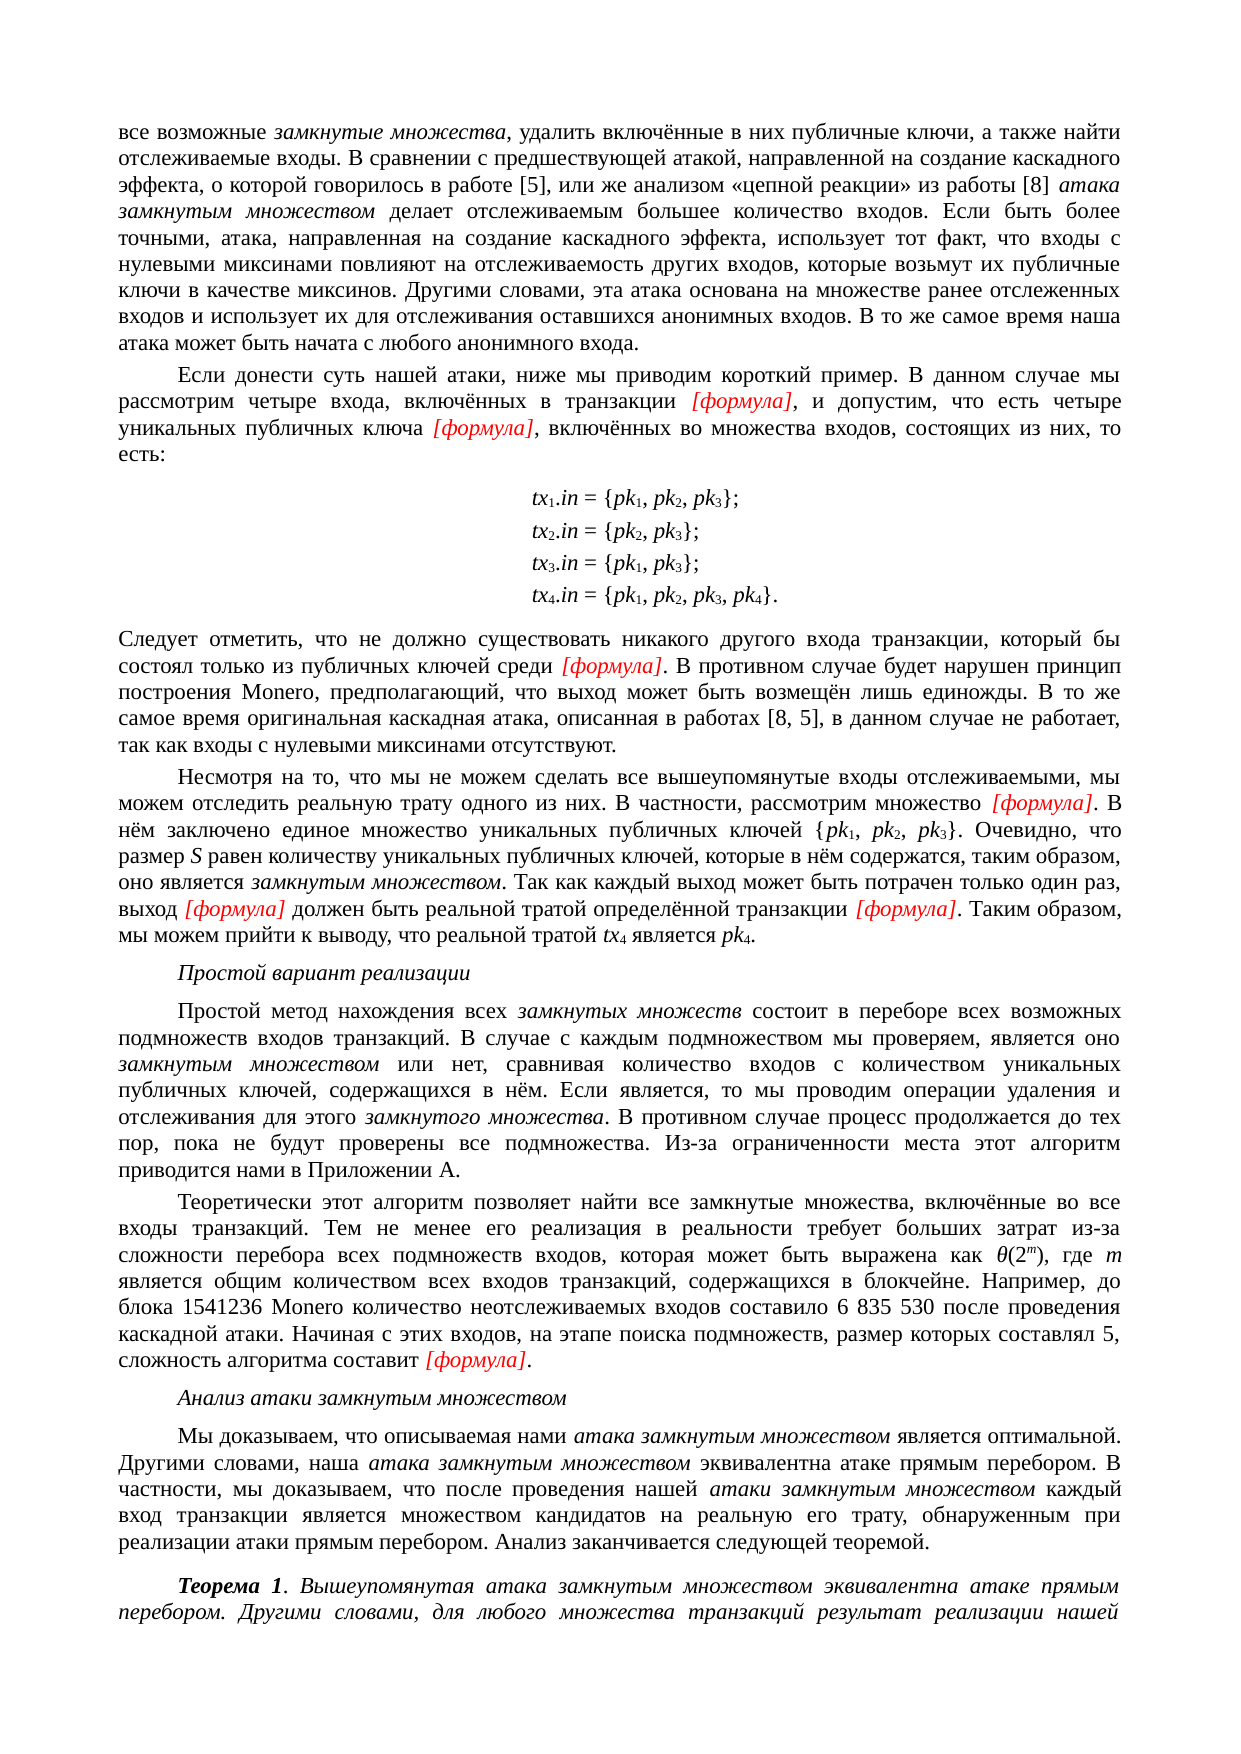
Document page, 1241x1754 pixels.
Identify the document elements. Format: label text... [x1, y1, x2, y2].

text Несмотря на то, что мы не можем сделать все вышеупомянутые входы отслеживаемыми, мы можем отследить реальную трату одного из них. В частности, рассмотрим множество [формула]. В нём заключено единое множество уникальных публичных ключей {pk1, pk2, pk3}. Очевидно, что размер S равен количеству уникальных публичных ключей, которые в нём содержатся, таким образом, оно является замкнутым множеством. Так как каждый выход может быть потрачен только один раз, выход [формула] должен быть реальной тратой определённой транзакции [формула]. Таким образом, мы можем прийти к выводу, что реальной тратой tx4 является pk4. [118, 763, 1122, 947]
text tx2.in = {pk2, pk3}; [532, 517, 1122, 543]
text Следует отметить, что не должно существовать никакого другого входа транзакции, который бы состоял только из публичных ключей среди [формула]. В противном случае будет нарушен принцип построения Monero, предполагающий, что выход может быть возмещён лишь единожды. В то же самое время оригинальная каскадная атака, описанная в работах [8, 5], в данном случае не работает, так как входы с нулевыми миксинами отсутствуют. [118, 625, 1122, 757]
text tx4.in = {pk1, pk2, pk3, pk4}. [532, 581, 1122, 608]
text tx3.in = {pk1, pk3}; [532, 549, 1122, 575]
text Простой метод нахождения всех замкнутых множеств состоит в переборе всех возможных подмножеств входов транзакций. В случае с каждым подмножеством мы проверяем, является оно замкнутым множеством или нет, сравнивая количество входов с количеством уникальных публичных ключей, содержащихся в нём. Если является, то мы проводим операции удаления и отслеживания для этого замкнутого множества. В противном случае процесс продолжается до тех пор, пока не будут проверены все подмножества. Из-за ограниченности места этот алгоритм приводится нами в Приложении A. [118, 997, 1122, 1182]
text Мы доказываем, что описываемая нами атака замкнутым множеством является оптимальной. Другими словами, наша атака замкнутым множеством эквивалентна атаке прямым перебором. В частности, мы доказываем, что после проведения нашей атаки замкнутым множеством каждый вход транзакции является множеством кандидатов на реальную его трату, обнаруженным при реализации атаки прямым перебором. Анализ заканчивается следующей теоремой. [118, 1422, 1122, 1554]
text Анализ атаки замкнутым множеством [118, 1384, 1122, 1411]
text Простой вариант реализации [118, 959, 1122, 986]
text Теорема 1. Вышеупомянутая атака замкнутым множеством эквивалентна атаке прямым перебором. Другими словами, для любого множества транзакций результат реализации нашей [118, 1572, 1122, 1624]
text все возможные замкнутые множества, удалить включённые в них публичные ключи, а также найти отслеживаемые входы. В сравнении с предшествующей атакой, направленной на создание каскадного эффекта, о которой говорилось в работе [5], или же анализом «цепной реакции» из работы [8] атака замкнутым множеством делает отслеживаемым большее количество входов. Если быть более точными, атака, направленная на создание каскадного эффекта, использует тот факт, что входы с нулевыми миксинами повлияют на отслеживаемость других входов, которые возьмут их публичные ключи в качестве миксинов. Другими словами, эта атака основана на множестве ранее отслеженных входов и использует их для отслеживания оставшихся анонимных входов. В то же самое время наша атака может быть начата с любого анонимного входа. [118, 118, 1122, 355]
text tx1.in = {pk1, pk2, pk3}; [532, 484, 1122, 511]
text Если донести суть нашей атаки, ниже мы приводим короткий пример. В данном случае мы рассмотрим четыре входа, включённых в транзакции [формула], и допустим, что есть четыре уникальных публичных ключа [формула], включённых во множества входов, состоящих из них, то есть: [118, 361, 1122, 467]
text Теоретически этот алгоритм позволяет найти все замкнутые множества, включённые во все входы транзакций. Тем не менее его реализация в реальности требует больших затрат из-за сложности перебора всех подмножеств входов, которая может быть выражена как θ(2m), где m является общим количеством всех входов транзакций, содержащихся в блокчейне. Например, до блока 1541236 Monero количество неотслеживаемых входов составило 6 835 530 после проведения каскадной атаки. Начиная с этих входов, на этапе поиска подмножеств, размер которых составлял 5, сложность алгоритма составит [формула]. [118, 1188, 1122, 1372]
